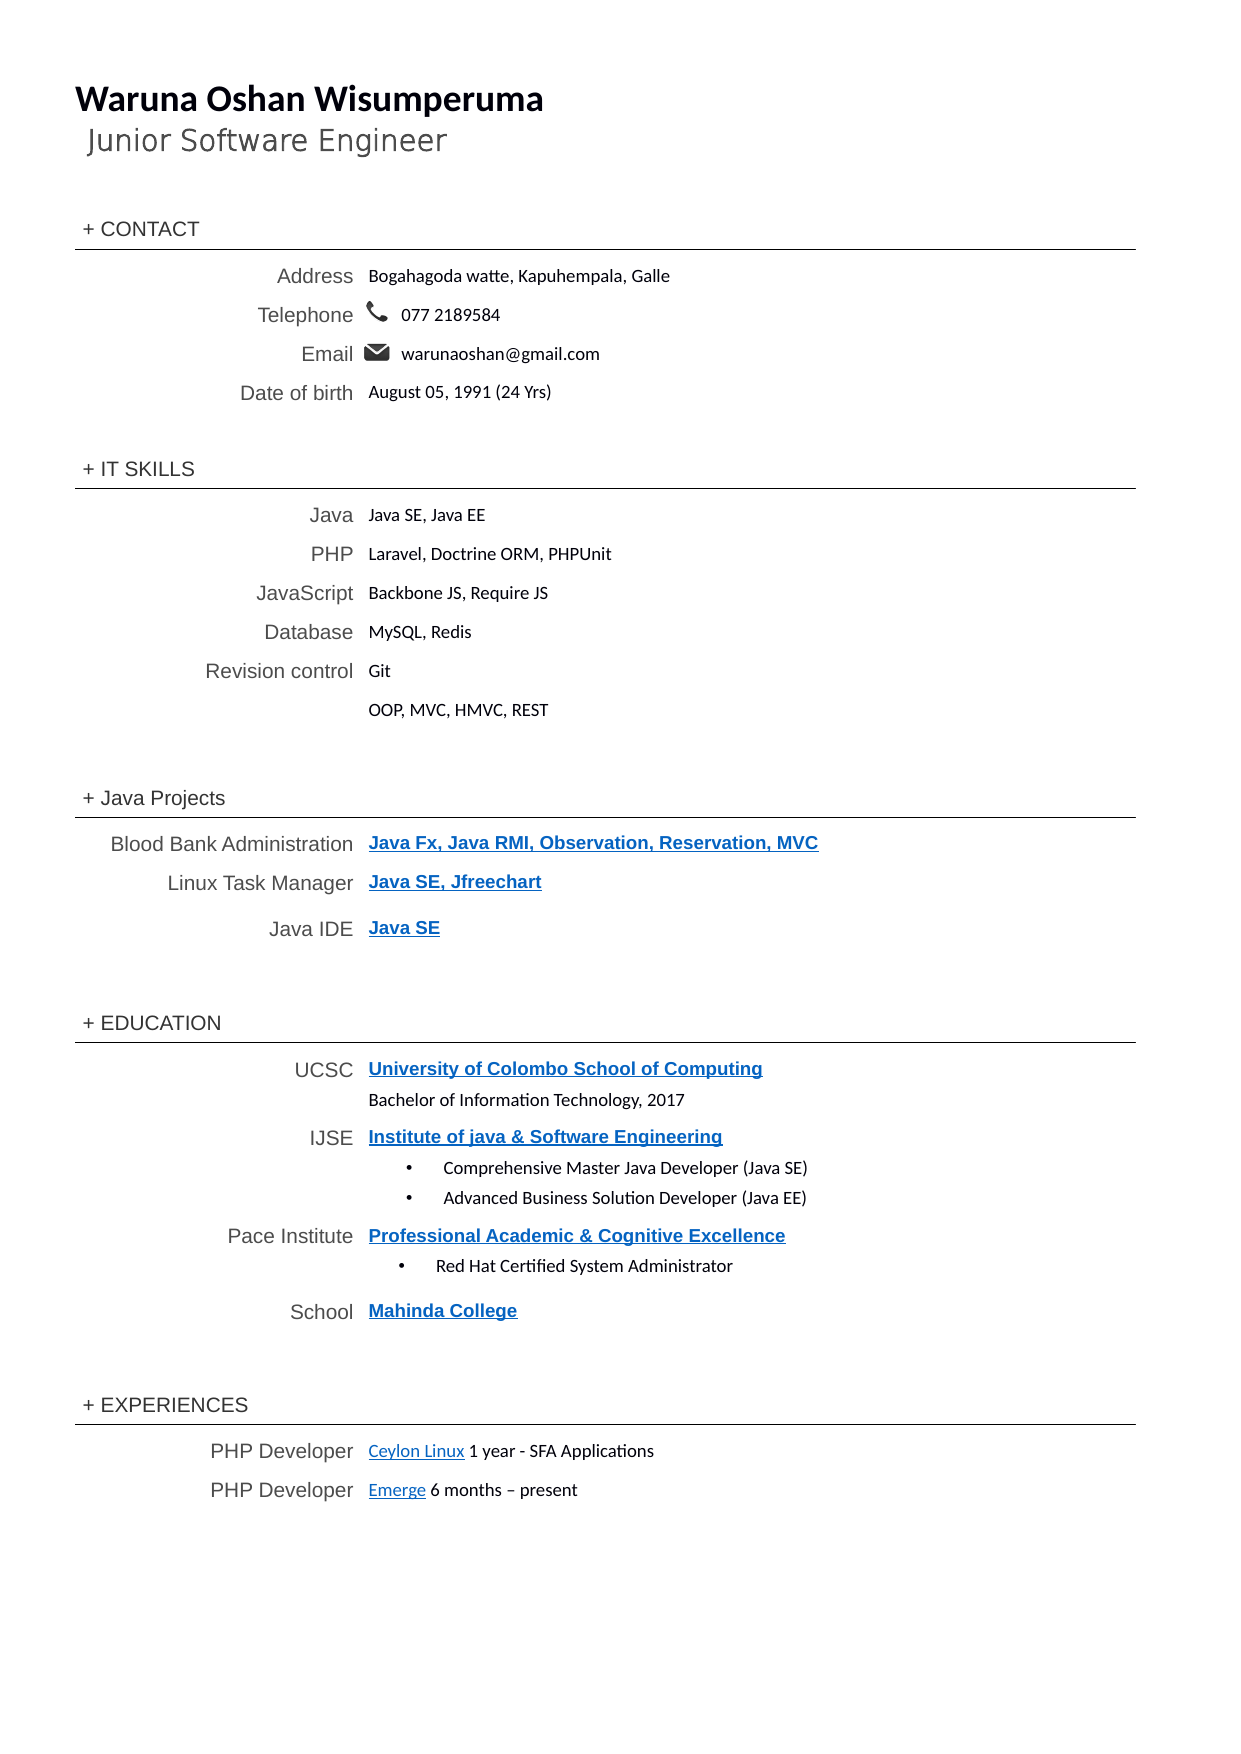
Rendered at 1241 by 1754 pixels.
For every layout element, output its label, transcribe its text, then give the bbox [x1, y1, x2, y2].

table_cell PHP Developer [75, 1471, 361, 1509]
table_header + CONTACT [75, 202, 1136, 249]
table_cell Java SE, Jfreechart [361, 864, 1136, 909]
table_cell Database [75, 613, 361, 652]
table_header + EDUCATION [75, 996, 1136, 1042]
table_cell University of Colombo School of Computing Bachelor of Information Technology, 2017 [361, 1050, 1136, 1118]
table_cell Email [75, 334, 361, 373]
table_cell Java SE [361, 909, 1136, 955]
table_header [75, 1043, 1136, 1050]
table_cell Java IDE [75, 909, 361, 955]
table_cell PHP Developer [75, 1432, 361, 1471]
table_cell PHP [75, 535, 361, 574]
table_cell Institute of java & Software Engineering Comprehensive Master Java Developer (Java SE) Advanced Business Solution Developer (Java EE) [361, 1118, 1136, 1217]
table_cell [361, 334, 394, 373]
table_cell OOP, MVC, HMVC, REST [361, 691, 1136, 729]
table_cell Git [361, 652, 1136, 691]
table_cell Emerge 6 months – present [361, 1471, 1136, 1509]
table_cell Java SE, Java EE [361, 496, 1136, 535]
table_cell JavaScript [75, 574, 361, 613]
table_cell Backbone JS, Require JS [361, 574, 1136, 613]
table_cell Ceylon Linux 1 year - SFA Applications [361, 1432, 1136, 1471]
table_header Address [75, 256, 361, 295]
table_header + EXPERIENCES [75, 1378, 1136, 1424]
table_cell Date of birth [75, 373, 361, 412]
table_cell Telephone [75, 295, 361, 334]
table_cell UCSC [75, 1050, 361, 1118]
table_cell Mahinda College [361, 1292, 1136, 1331]
subtitle Junior Software Engineer [87, 123, 1153, 157]
table_cell Pace Institute [75, 1217, 361, 1292]
table_cell August 05, 1991 (24 Yrs) [361, 373, 1136, 412]
table_cell [75, 691, 361, 729]
table_cell warunaoshan@gmail.com [394, 334, 1136, 373]
table_cell [361, 295, 394, 334]
table_cell Java Fx, Java RMI, Observation, Reservation, MVC [361, 825, 1136, 863]
table_cell Professional Academic & Cognitive Excellence Red Hat Certified System Administrator [361, 1217, 1136, 1292]
table_cell MySQL, Redis [361, 613, 1136, 652]
table_header [75, 250, 1136, 256]
table_cell 077 2189584 [394, 295, 1136, 334]
table_header [75, 489, 1136, 496]
table_header + Java Projects [75, 771, 1136, 817]
table_cell IJSE [75, 1118, 361, 1217]
table_cell School [75, 1292, 361, 1331]
table_cell Java [75, 496, 361, 535]
table_header Bogahagoda watte, Kapuhempala, Galle [361, 256, 1136, 295]
table_header + IT SKILLS [75, 442, 1136, 488]
table_cell Blood Bank Administration [75, 825, 361, 863]
table_header [75, 818, 1136, 824]
table_cell Linux Task Manager [75, 864, 361, 909]
text Waruna Oshan Wisumperuma [75, 75, 1165, 121]
table_header [75, 1425, 1136, 1432]
table_cell Revision control [75, 652, 361, 691]
table_cell Laravel, Doctrine ORM, PHPUnit [361, 535, 1136, 574]
